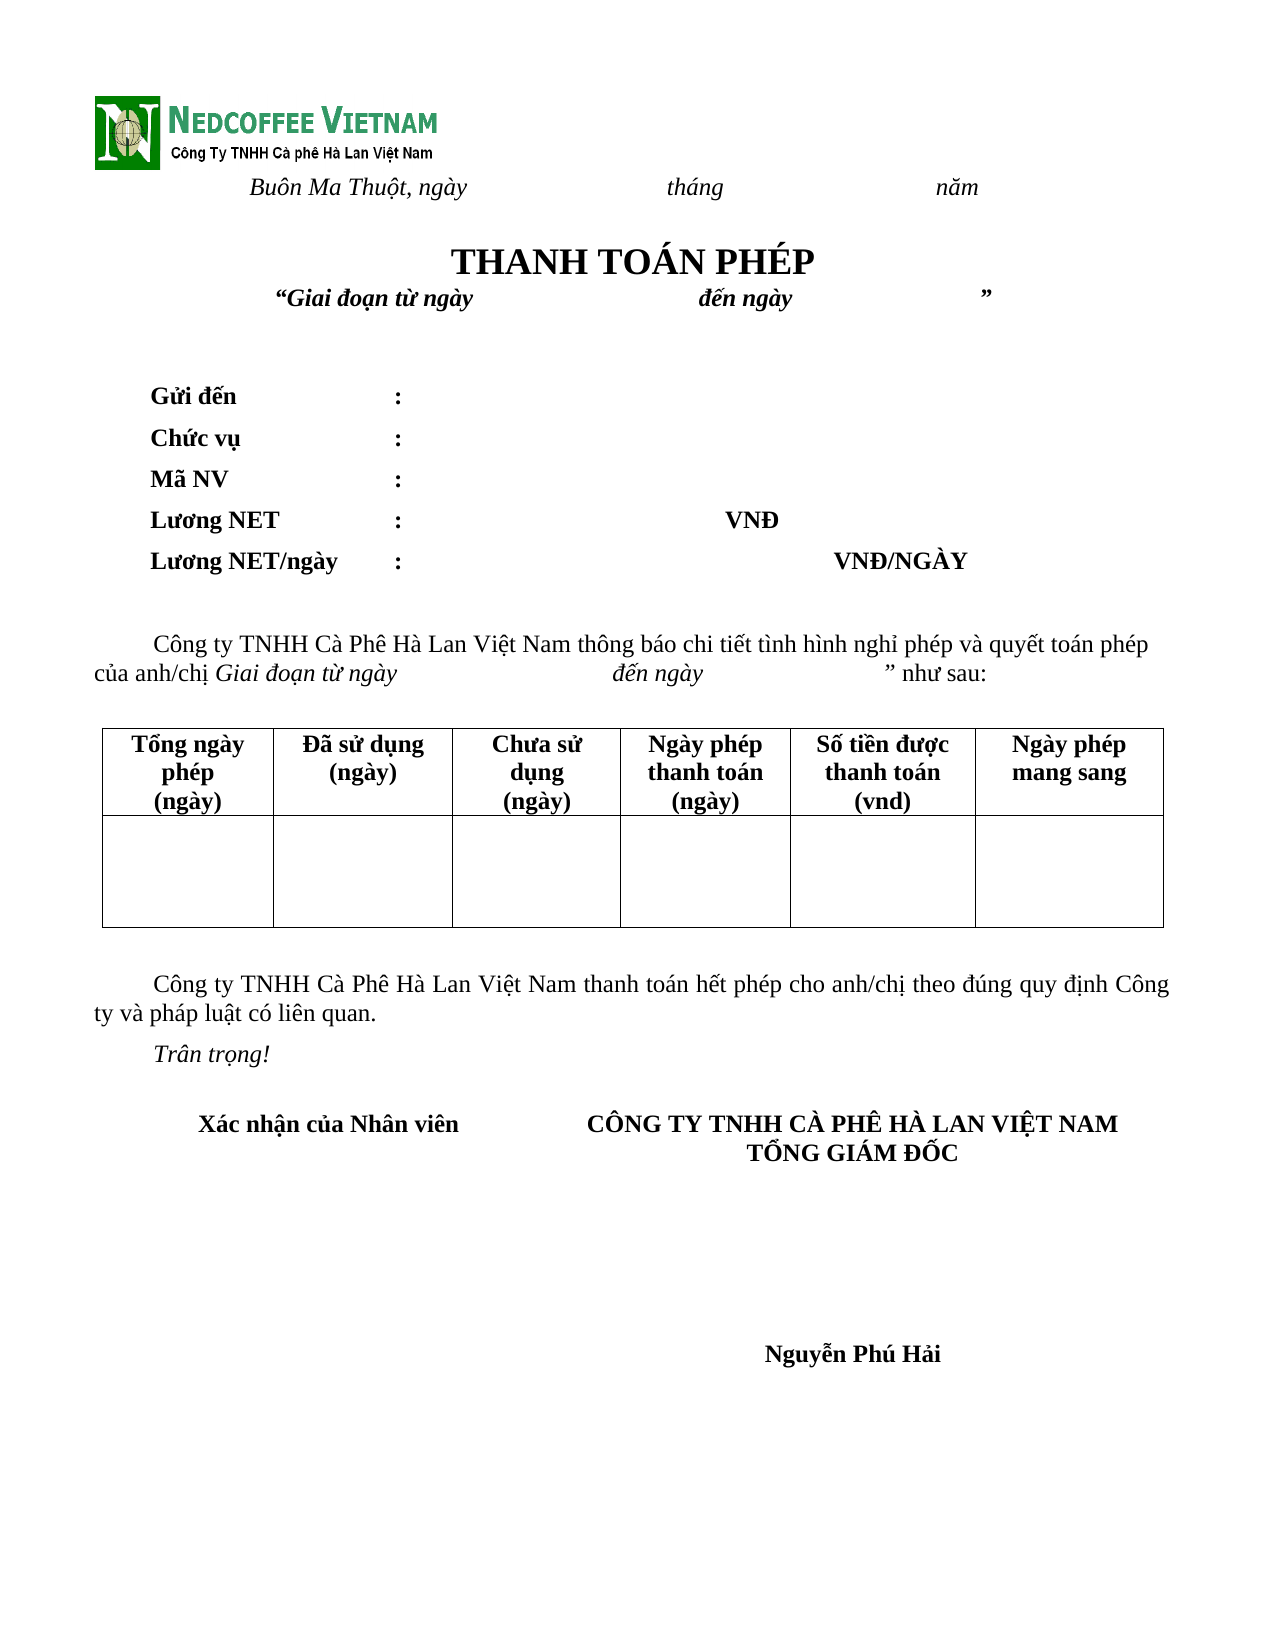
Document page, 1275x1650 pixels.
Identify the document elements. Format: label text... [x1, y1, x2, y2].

text Buôn Ma Thuột, ngày <line.today[:2]> tháng <line.today[3:5]> năm <line.today[6:]> [94, 172, 1172, 201]
table_header Đã sử dụng (ngày) [274, 729, 452, 815]
table_header Chưa sử dụng (ngày) [453, 729, 620, 815]
text Lương NET : <formatLang(line.net,0)> VNĐ [94, 505, 1172, 534]
text Công ty TNHH Cà Phê Hà Lan Việt Nam thông báo chi tiết tình hình nghỉ phép và quyết toán phép của anh/chị Giai đoạn từ ngày <line.date_from> đến ngày <line.date_to>” như sau: [94, 629, 1172, 686]
table_header Ngày phép thanh toán (ngày) [621, 729, 790, 815]
table_cell <int(line.total_allocate_day)> [103, 816, 273, 927]
table_header Tổng ngày phép (ngày) [103, 729, 273, 815]
table_header Xác nhận của Nhân viên <line.employee> [109, 1110, 548, 1368]
table_cell <int(line.use_allocate_day)> [274, 816, 452, 927]
table_header Ngày phép mang sang [976, 729, 1163, 815]
text Gửi đến : <line.employee> [94, 381, 1172, 410]
text Công ty TNHH Cà Phê Hà Lan Việt Nam thanh toán hết phép cho anh/chị theo đúng quy định Công ty và pháp luật có liên quan. [94, 969, 1172, 1027]
text THANH TOÁN PHÉP [94, 239, 1172, 283]
picture [94, 94, 442, 173]
table_cell <int(line.remaining_leaves)> [453, 816, 620, 927]
text Chức vụ : <line.job> [94, 423, 1172, 451]
table_header CÔNG TY TNHH CÀ PHÊ HÀ LAN VIỆT NAM TỔNG GIÁM ĐỐC Nguyễn Phú Hải [548, 1110, 1157, 1368]
text Trân trọng! [94, 1039, 1172, 1068]
table_cell <int(line.remaining_leaves_after)> [976, 816, 1163, 927]
table_header Số tiền được thanh toán (vnd) [791, 729, 975, 815]
text Lương NET/ngày : <formatLang(line.net_per_day,0)> VNĐ/NGÀY [94, 546, 1172, 575]
text “Giai đoạn từ ngày <line.date_from> đến ngày <line.date_to>” [94, 283, 1172, 311]
table_cell <formatLang(line.amount,0)> [791, 816, 975, 927]
text Mã NV : <line.emp_code> [94, 464, 1172, 493]
table_cell <int(line.allocated_days)> [621, 816, 790, 927]
